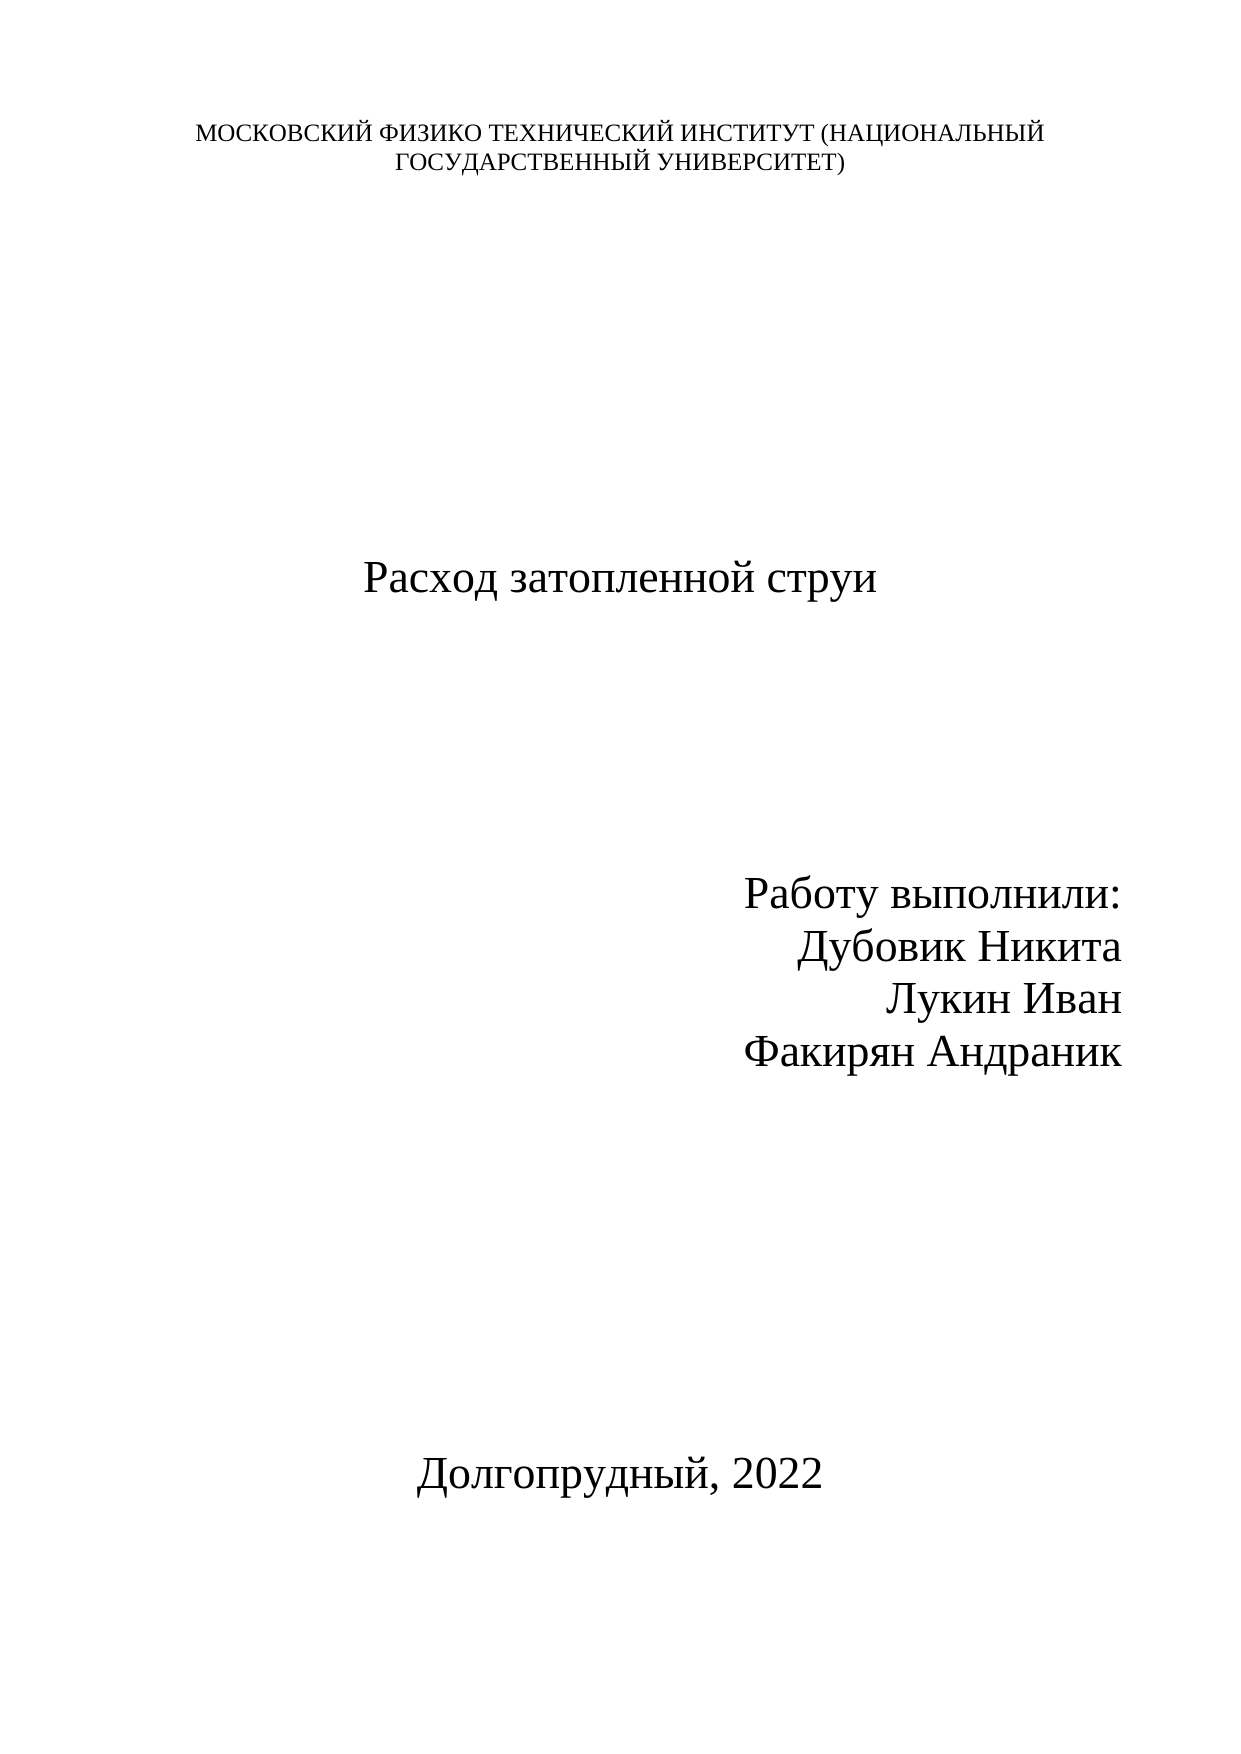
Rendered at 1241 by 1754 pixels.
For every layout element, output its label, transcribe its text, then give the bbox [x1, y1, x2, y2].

text МОСКОВСКИЙ ФИЗИКО ТЕХНИЧЕСКИЙ ИНСТИТУТ (НАЦИОНАЛЬНЫЙ ГОСУДАРСТВЕННЫЙ УНИВЕРСИТЕТ) [118, 118, 1122, 176]
text Расход затопленной струи [118, 549, 1122, 602]
text Факирян Андраник [118, 1024, 1122, 1076]
text Долгопрудный, 2022 [118, 1445, 1122, 1498]
text Работу выполнили: [118, 866, 1122, 918]
text Лукин Иван [118, 971, 1122, 1024]
text Дубовик Никита [118, 918, 1122, 971]
